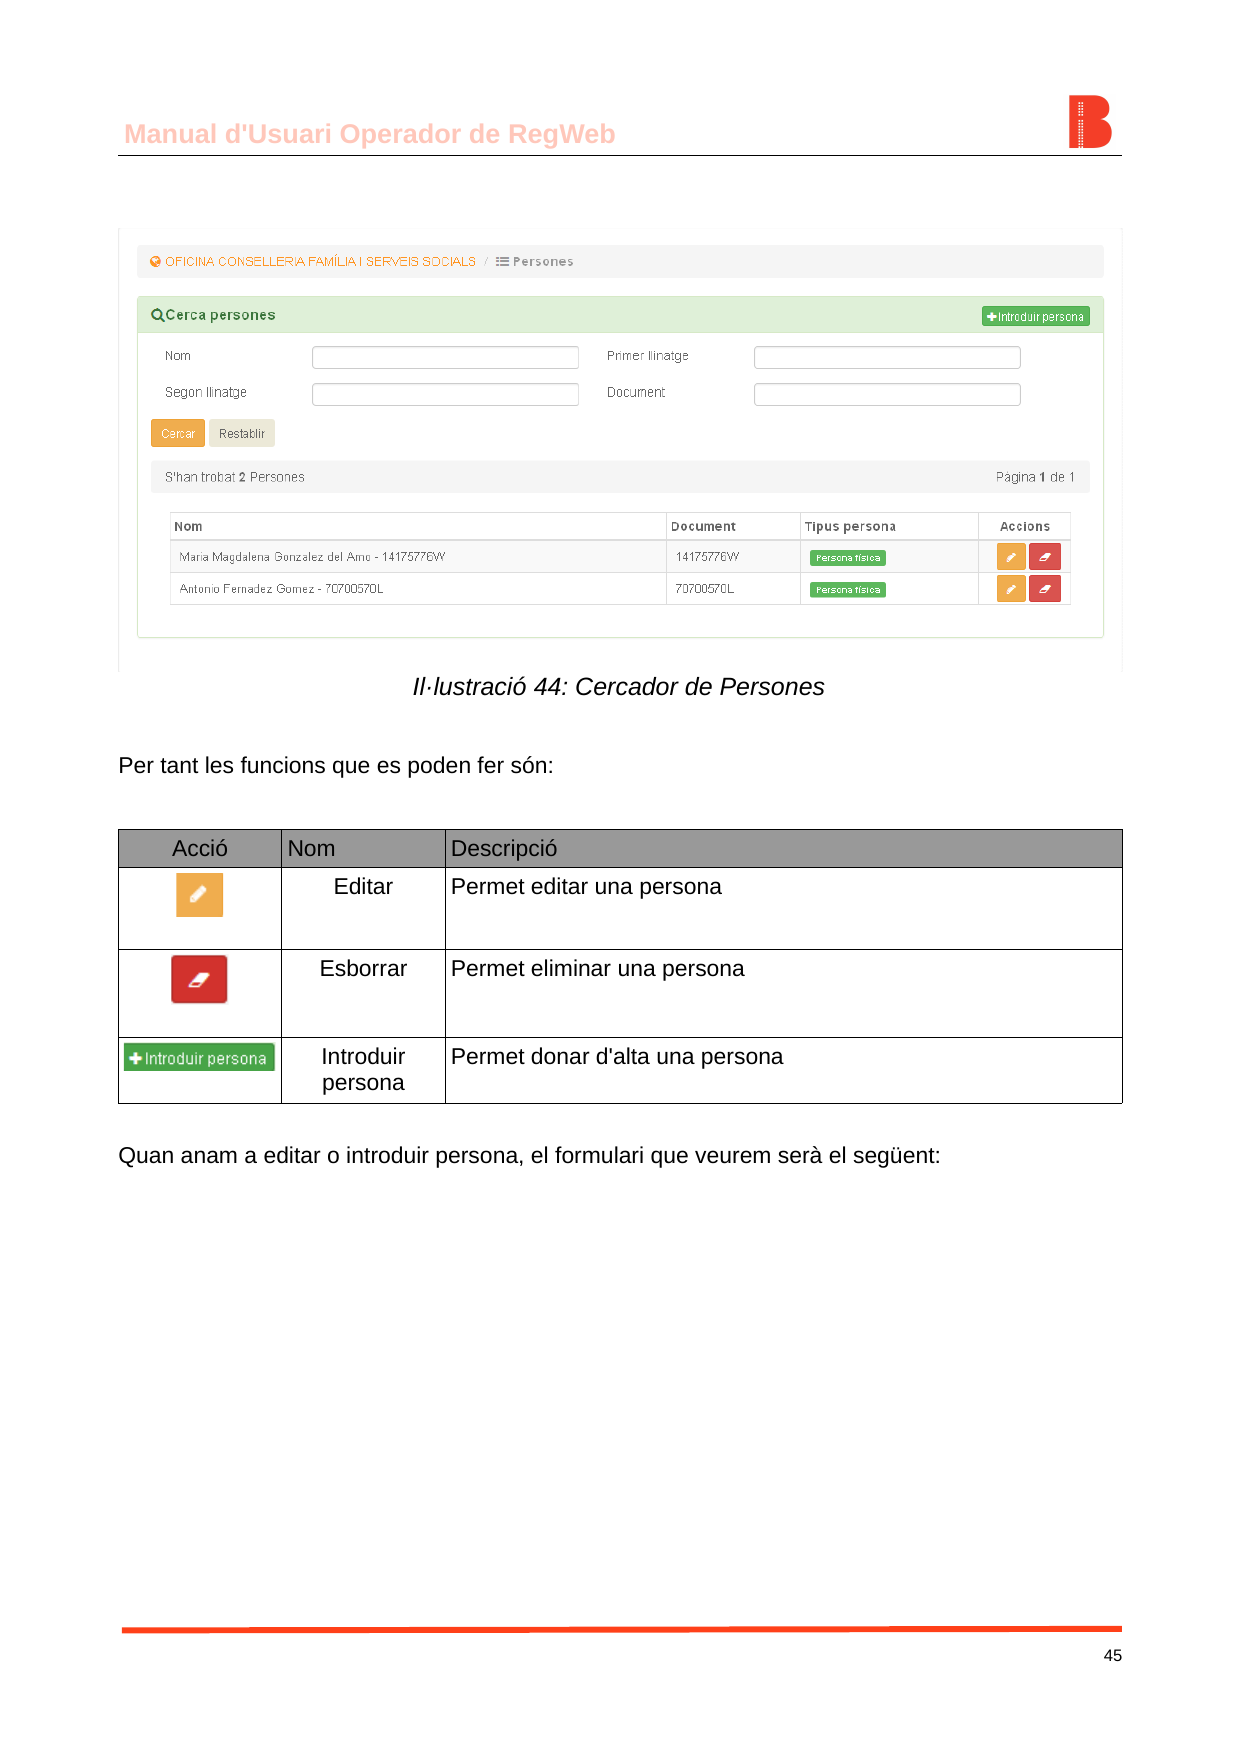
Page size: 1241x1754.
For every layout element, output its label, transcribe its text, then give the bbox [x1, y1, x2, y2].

table_cell [119, 950, 281, 1037]
picture [171, 954, 229, 1005]
picture [118, 228, 1123, 672]
table_cell Permet eliminar una persona [446, 950, 1122, 1037]
text Il·lustració 44: Cercador de Persones [118, 672, 1122, 700]
table_cell [119, 868, 281, 949]
text Quan anam a editar o introduir persona, el formulari que veurem serà el següent: [118, 1142, 1122, 1168]
picture [1063, 94, 1117, 150]
picture [123, 1042, 276, 1071]
table_cell Introduir persona [282, 1038, 445, 1103]
table_header Nom [282, 830, 445, 867]
table_cell Esborrar [282, 950, 445, 1037]
table_header Acció [119, 830, 281, 867]
text Per tant les funcions que es poden fer són: [118, 752, 1122, 778]
table_cell [119, 1038, 281, 1103]
table_cell Editar [282, 868, 445, 949]
table_cell Permet editar una persona [446, 868, 1122, 949]
table_header Descripció [446, 830, 1122, 867]
table_cell Permet donar d'alta una persona [446, 1038, 1122, 1103]
picture [176, 873, 224, 917]
